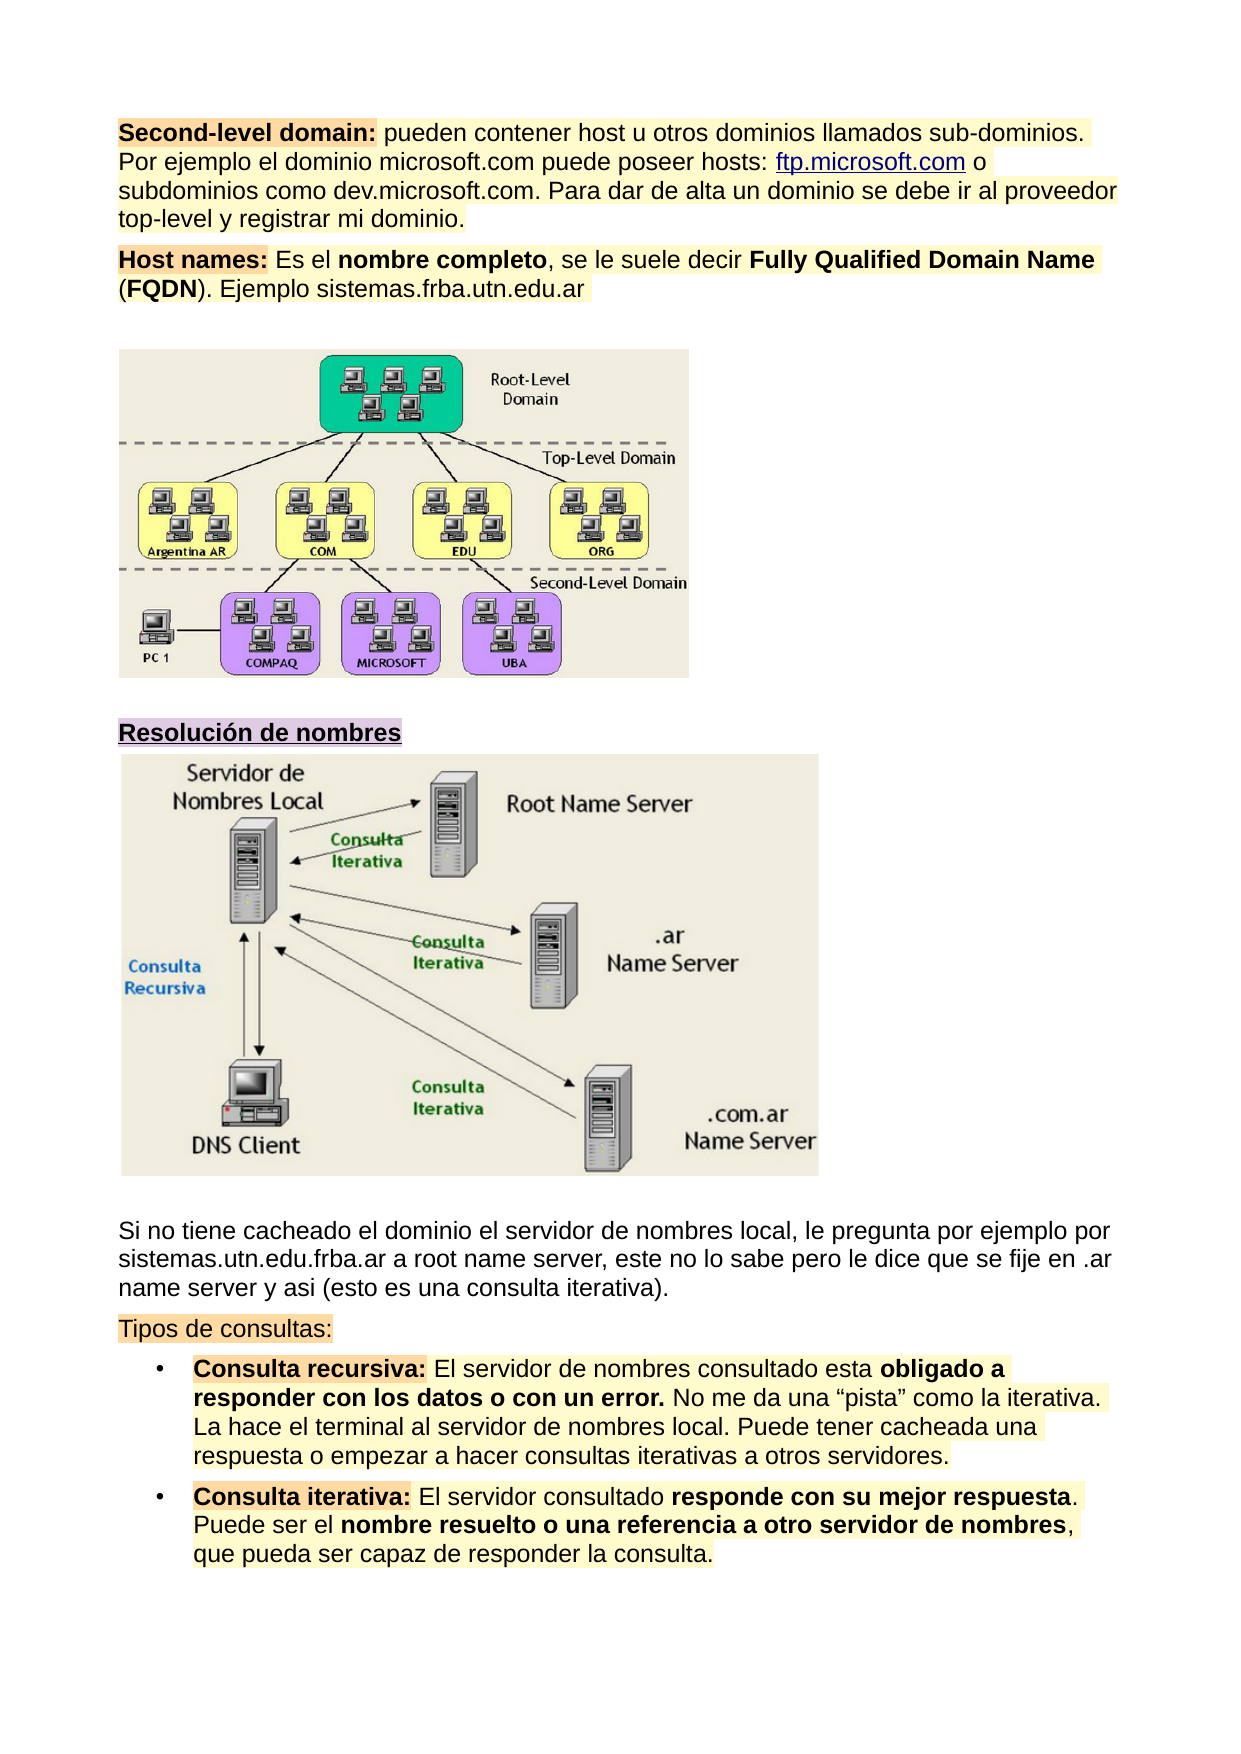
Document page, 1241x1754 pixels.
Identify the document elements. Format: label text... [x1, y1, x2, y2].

picture [119, 349, 689, 678]
text Resolución de nombres [118, 718, 1122, 747]
text Second-level domain: pueden contener host u otros dominios llamados sub-dominios. Por ejemplo el dominio microsoft.com puede poseer hosts: ftp.microsoft.com o subdominios como dev.microsoft.com. Para dar de alta un dominio se debe ir al proveedor top-level y registrar mi dominio. [118, 118, 1122, 233]
text Host names: Es el nombre completo, se le suele decir Fully Qualified Domain Name (FQDN). Ejemplo sistemas.frba.utn.edu.ar [118, 245, 1122, 302]
picture [121, 754, 819, 1176]
text Si no tiene cacheado el dominio el servidor de nombres local, le pregunta por ejemplo por sistemas.utn.edu.frba.ar a root name server, este no lo sabe pero le dice que se fije en .ar name server y asi (esto es una consulta iterativa). [118, 1216, 1122, 1302]
text Tipos de consultas: [118, 1314, 1122, 1343]
list Consulta iterativa: El servidor consultado responde con su mejor respuesta. Puede ser el nombre resuelto o una referencia a otro servidor de nombres, que pueda ser capaz de responder la consulta. [156, 1481, 1122, 1568]
list Consulta recursiva: El servidor de nombres consultado esta obligado a responder con los datos o con un error. No me da una “pista” como la iterativa. La hace el terminal al servidor de nombres local. Puede tener cacheada una respuesta o empezar a hacer consultas iterativas a otros servidores. [156, 1354, 1122, 1469]
